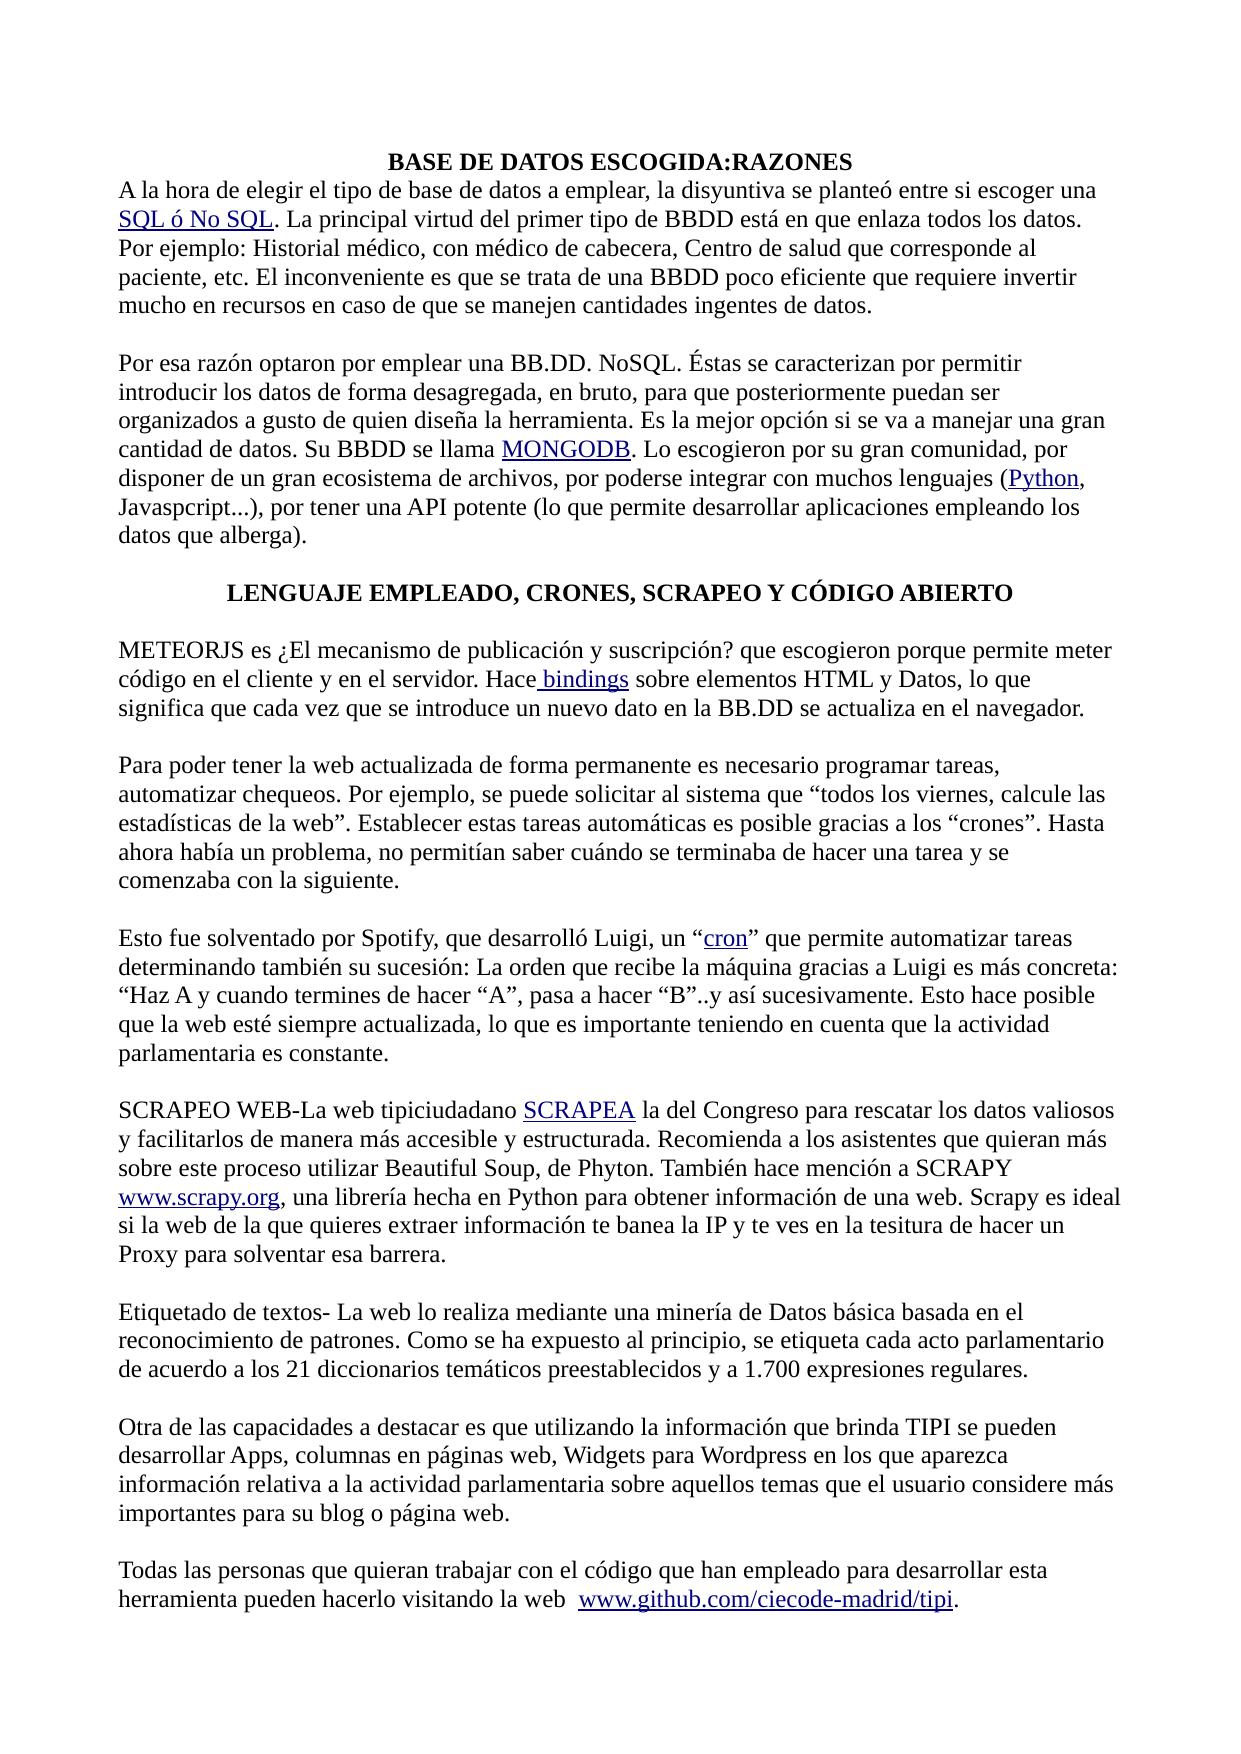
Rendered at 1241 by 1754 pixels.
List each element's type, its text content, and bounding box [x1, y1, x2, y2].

text Otra de las capacidades a destacar es que utilizando la información que brinda TIPI se pueden desarrollar Apps, columnas en páginas web, Widgets para Wordpress en los que aparezca información relativa a la actividad parlamentaria sobre aquellos temas que el usuario considere más importantes para su blog o página web. [118, 1412, 1122, 1527]
text SCRAPEO WEB-La web tipiciudadano SCRAPEA la del Congreso para rescatar los datos valiosos y facilitarlos de manera más accesible y estructurada. Recomienda a los asistentes que quieran más sobre este proceso utilizar Beautiful Soup, de Phyton. También hace mención a SCRAPY www.scrapy.org, una librería hecha en Python para obtener información de una web. Scrapy es ideal si la web de la que quieres extraer información te banea la IP y te ves en la tesitura de hacer un Proxy para solventar esa barrera. [118, 1096, 1122, 1268]
text LENGUAJE EMPLEADO, CRONES, SCRAPEO Y CÓDIGO ABIERTO [118, 578, 1122, 607]
text Esto fue solventado por Spotify, que desarrolló Luigi, un “cron” que permite automatizar tareas determinando también su sucesión: La orden que recibe la máquina gracias a Luigi es más concreta: “Haz A y cuando termines de hacer “A”, pasa a hacer “B”..y así sucesivamente. Esto hace posible que la web esté siempre actualizada, lo que es importante teniendo en cuenta que la actividad parlamentaria es constante. [118, 923, 1122, 1067]
text Para poder tener la web actualizada de forma permanente es necesario programar tareas, automatizar chequeos. Por ejemplo, se puede solicitar al sistema que “todos los viernes, calcule las estadísticas de la web”. Establecer estas tareas automáticas es posible gracias a los “crones”. Hasta ahora había un problema, no permitían saber cuándo se terminaba de hacer una tarea y se comenzaba con la siguiente. [118, 751, 1122, 894]
text BASE DE DATOS ESCOGIDA:RAZONES [118, 147, 1122, 176]
text A la hora de elegir el tipo de base de datos a emplear, la disyuntiva se planteó entre si escoger una SQL ó No SQL. La principal virtud del primer tipo de BBDD está en que enlaza todos los datos. Por ejemplo: Historial médico, con médico de cabecera, Centro de salud que corresponde al paciente, etc. El inconveniente es que se trata de una BBDD poco eficiente que requiere invertir mucho en recursos en caso de que se manejen cantidades ingentes de datos. [118, 176, 1122, 319]
text Todas las personas que quieran trabajar con el código que han empleado para desarrollar esta herramienta pueden hacerlo visitando la web www.github.com/ciecode-madrid/tipi. [118, 1556, 1122, 1613]
text METEORJS es ¿El mecanismo de publicación y suscripción? que escogieron porque permite meter código en el cliente y en el servidor. Hace bindings sobre elementos HTML y Datos, lo que significa que cada vez que se introduce un nuevo dato en la BB.DD se actualiza en el navegador. [118, 636, 1122, 722]
text Etiquetado de textos- La web lo realiza mediante una minería de Datos básica basada en el reconocimiento de patrones. Como se ha expuesto al principio, se etiqueta cada acto parlamentario de acuerdo a los 21 diccionarios temáticos preestablecidos y a 1.700 expresiones regulares. [118, 1297, 1122, 1383]
text Por esa razón optaron por emplear una BB.DD. NoSQL. Éstas se caracterizan por permitir introducir los datos de forma desagregada, en bruto, para que posteriormente puedan ser organizados a gusto de quien diseña la herramienta. Es la mejor opción si se va a manejar una gran cantidad de datos. Su BBDD se llama MONGODB. Lo escogieron por su gran comunidad, por disponer de un gran ecosistema de archivos, por poderse integrar con muchos lenguajes (Python, Javaspcript...), por tener una API potente (lo que permite desarrollar aplicaciones empleando los datos que alberga). [118, 348, 1122, 549]
